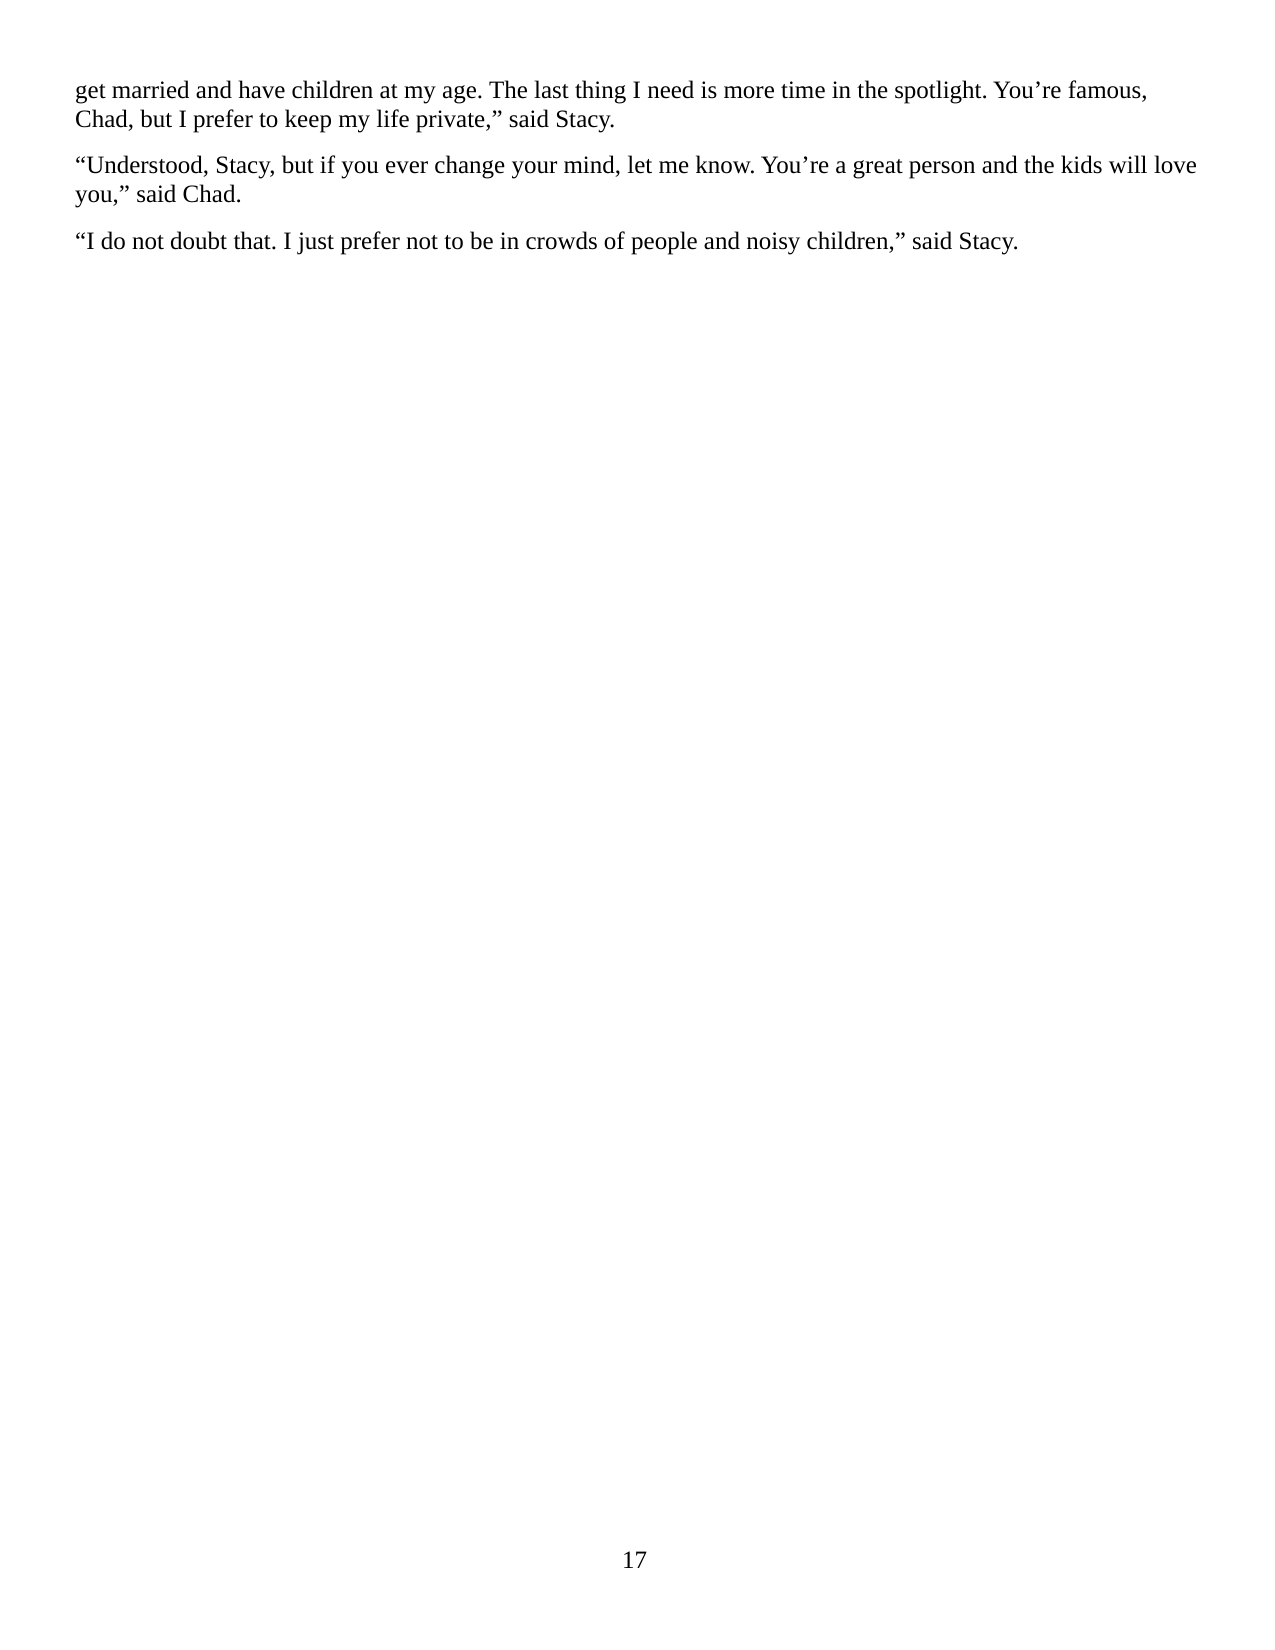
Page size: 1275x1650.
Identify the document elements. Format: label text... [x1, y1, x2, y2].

text “Understood, Stacy, but if you ever change your mind, let me know. You’re a great person and the kids will love you,” said Chad. [75, 150, 1200, 208]
text “I do not doubt that. I just prefer not to be in crowds of people and noisy children,” said Stacy. [75, 226, 1200, 254]
text get married and have children at my age. The last thing I need is more time in the spotlight. You’re famous, Chad, but I prefer to keep my life private,” said Stacy. [75, 75, 1200, 132]
